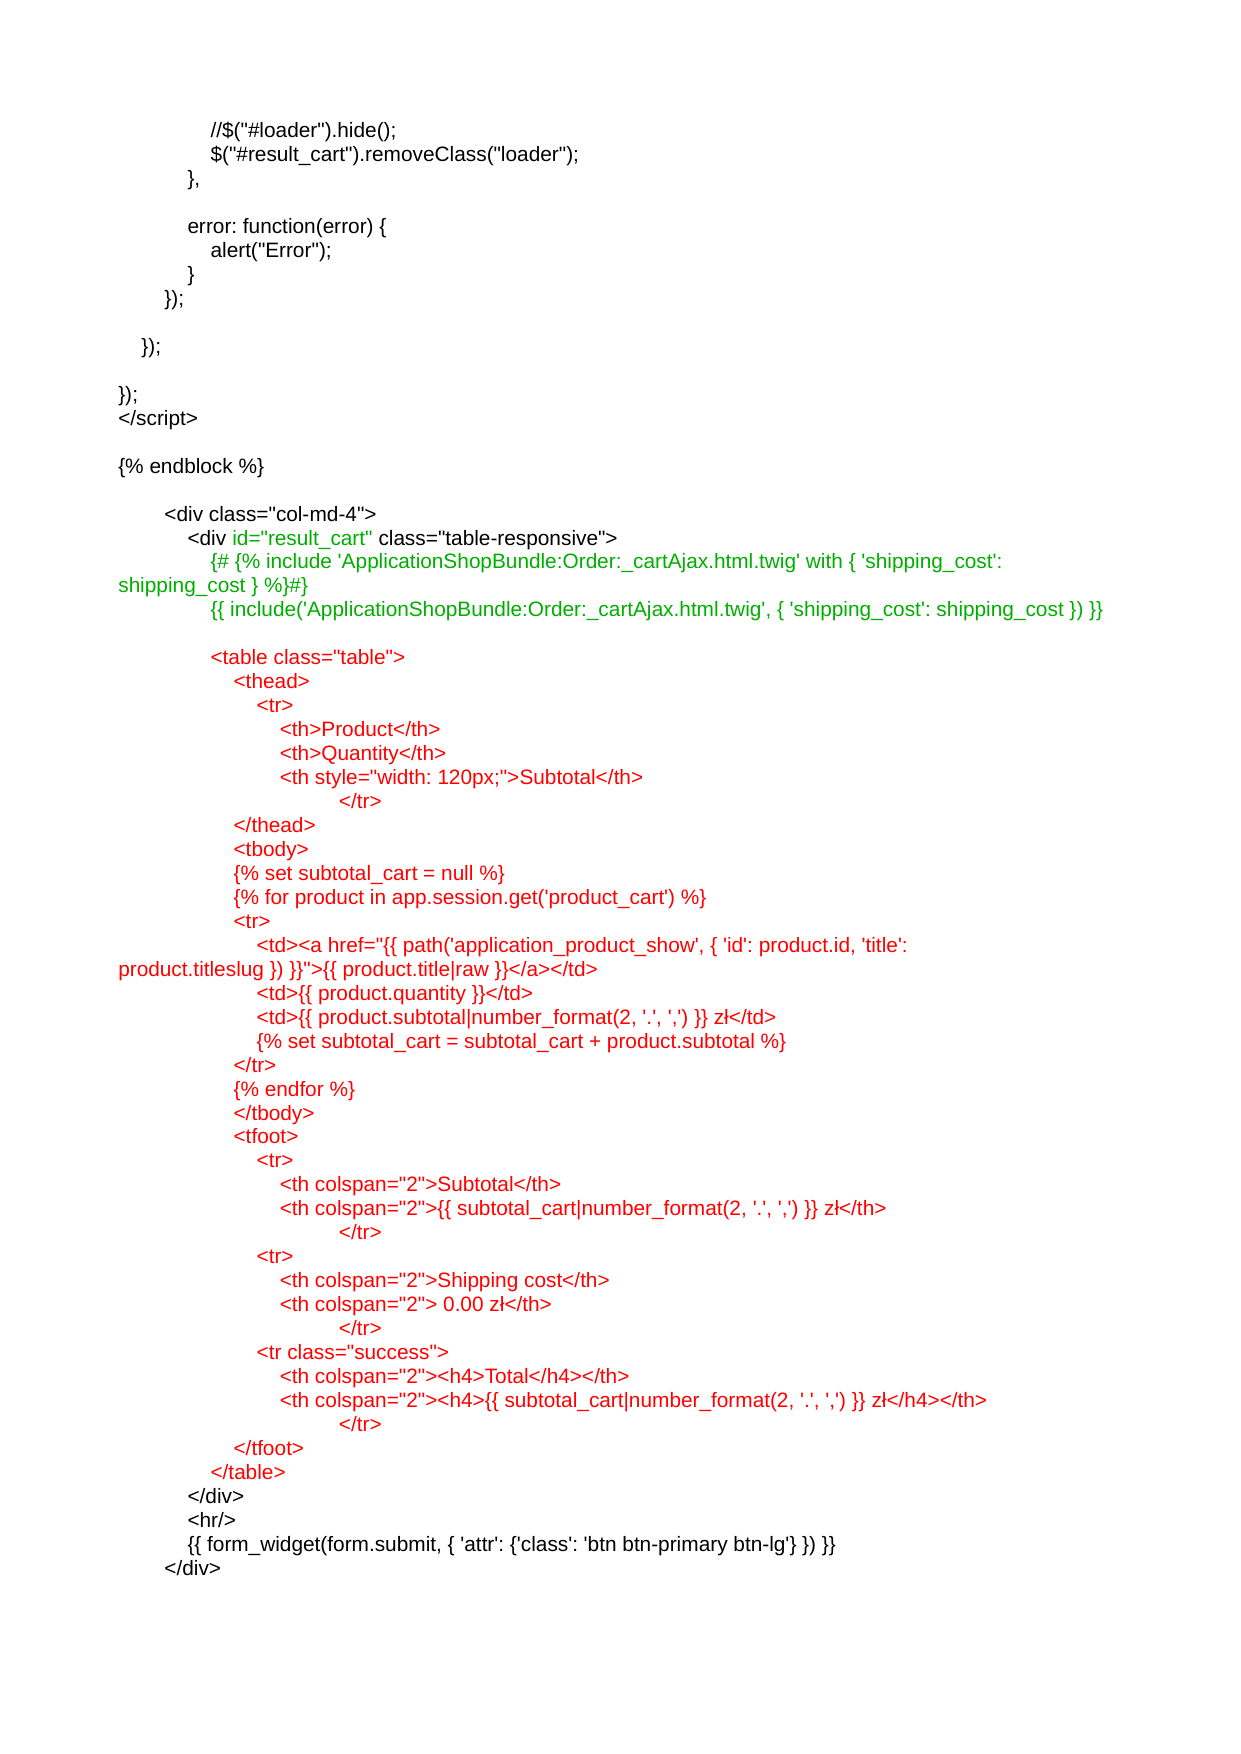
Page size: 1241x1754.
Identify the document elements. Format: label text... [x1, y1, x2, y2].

text {% endblock %} [118, 453, 1122, 477]
text <th>Quantity</th> [118, 741, 1122, 765]
text <div class="col-md-4"> [118, 501, 1122, 525]
text </tr> [118, 789, 1122, 813]
text $("#result_cart").removeClass("loader"); [118, 142, 1122, 166]
text }, [118, 166, 1122, 190]
text </table> [118, 1460, 1122, 1484]
text {% set subtotal_cart = null %} [118, 861, 1122, 885]
text <tr> [118, 693, 1122, 717]
text <th colspan="2"> 0.00 zł</th> [118, 1292, 1122, 1316]
text <tr class="success"> [118, 1340, 1122, 1364]
text <th colspan="2">Shipping cost</th> [118, 1268, 1122, 1292]
text {# {% include 'ApplicationShopBundle:Order:_cartAjax.html.twig' with { 'shipping_cost': shipping_cost } %}#} [118, 549, 1122, 597]
text <th colspan="2">{{ subtotal_cart|number_format(2, '.', ',') }} zł</th> [118, 1196, 1122, 1220]
text <td>{{ product.subtotal|number_format(2, '.', ',') }} zł</td> [118, 1004, 1122, 1028]
text <th style="width: 120px;">Subtotal</th> [118, 765, 1122, 789]
text <td><a href="{{ path('application_product_show', { 'id': product.id, 'title': product.titleslug }) }}">{{ product.title|raw }}</a></td> [118, 933, 1122, 981]
text } [118, 262, 1122, 286]
text </div> [118, 1556, 1122, 1579]
text {{ include('ApplicationShopBundle:Order:_cartAjax.html.twig', { 'shipping_cost': shipping_cost }) }} [118, 597, 1122, 621]
text <th colspan="2"><h4>{{ subtotal_cart|number_format(2, '.', ',') }} zł</h4></th> [118, 1388, 1122, 1412]
text <tbody> [118, 837, 1122, 861]
text }); [118, 286, 1122, 310]
text </tfoot> [118, 1436, 1122, 1460]
text <thead> [118, 669, 1122, 693]
text <th colspan="2"><h4>Total</h4></th> [118, 1364, 1122, 1388]
text <div id="result_cart" class="table-responsive"> [118, 525, 1122, 549]
text <tr> [118, 909, 1122, 933]
text }); [118, 382, 1122, 406]
text {% for product in app.session.get('product_cart') %} [118, 885, 1122, 909]
text <hr/> [118, 1508, 1122, 1532]
text error: function(error) { [118, 214, 1122, 238]
text {% endfor %} [118, 1076, 1122, 1100]
text </tbody> [118, 1100, 1122, 1124]
text </tr> [118, 1052, 1122, 1076]
text </tr> [118, 1220, 1122, 1244]
text //$("#loader").hide(); [118, 118, 1122, 142]
text </script> [118, 406, 1122, 429]
text </thead> [118, 813, 1122, 837]
text <tr> [118, 1244, 1122, 1268]
text <tfoot> [118, 1124, 1122, 1148]
text {% set subtotal_cart = subtotal_cart + product.subtotal %} [118, 1028, 1122, 1052]
text <tr> [118, 1148, 1122, 1172]
text <th>Product</th> [118, 717, 1122, 741]
text </div> [118, 1484, 1122, 1508]
text <td>{{ product.quantity }}</td> [118, 981, 1122, 1004]
text {{ form_widget(form.submit, { 'attr': {'class': 'btn btn-primary btn-lg'} }) }} [118, 1532, 1122, 1556]
text </tr> [118, 1412, 1122, 1436]
text alert("Error"); [118, 238, 1122, 262]
text }); [118, 334, 1122, 358]
text <th colspan="2">Subtotal</th> [118, 1172, 1122, 1196]
text <table class="table"> [118, 645, 1122, 669]
text </tr> [118, 1316, 1122, 1340]
